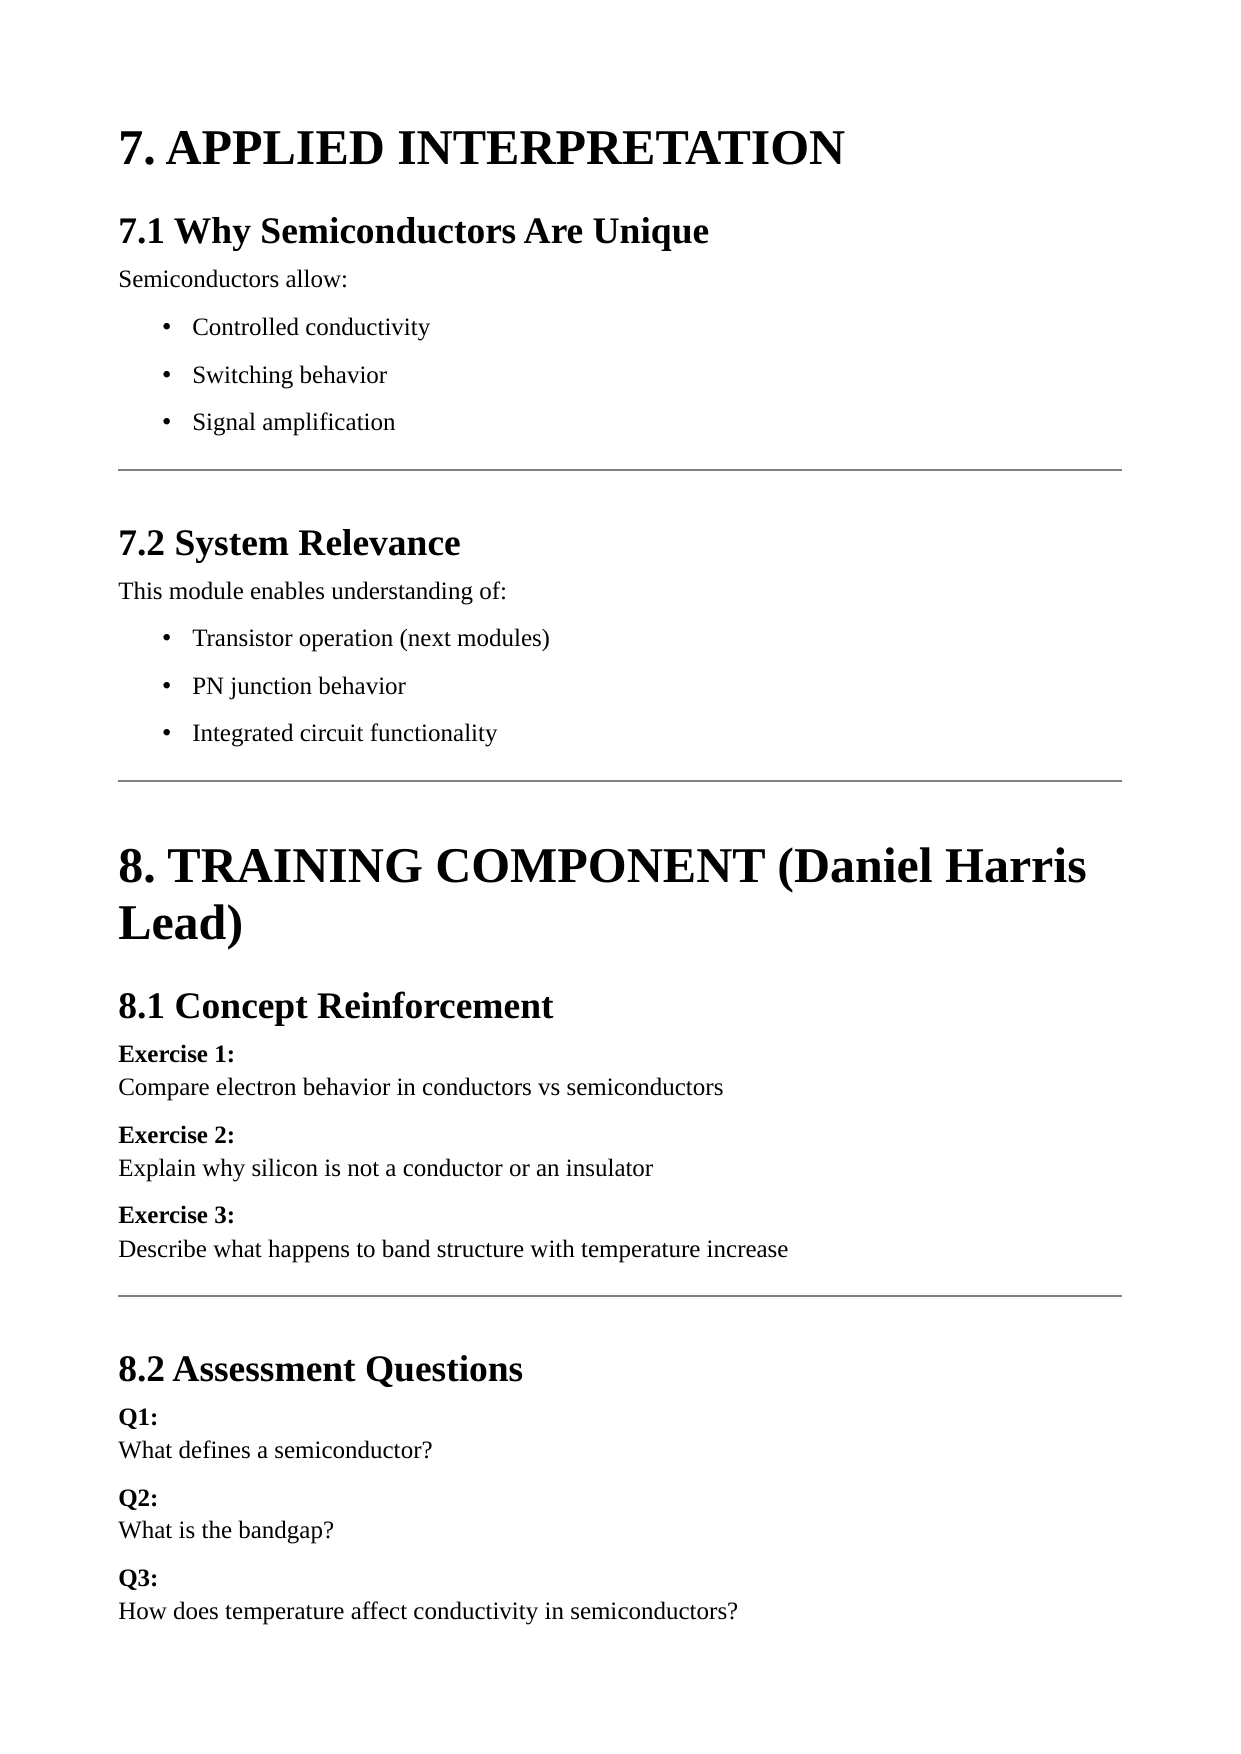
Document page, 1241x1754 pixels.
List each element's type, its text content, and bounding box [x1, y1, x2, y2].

text Semiconductors allow: [118, 264, 1122, 293]
text Q1: What defines a semiconductor? [118, 1402, 1122, 1464]
subtitle 8.2 Assessment Questions [118, 1346, 1122, 1389]
text Q2: What is the bandgap? [118, 1483, 1122, 1544]
list Switching behavior [162, 360, 1122, 388]
subtitle 7. APPLIED INTERPRETATION [118, 118, 1122, 176]
text Exercise 3: Describe what happens to band structure with temperature increase [118, 1201, 1122, 1262]
list PN junction behavior [162, 671, 1122, 700]
subtitle 8. TRAINING COMPONENT (Daniel Harris Lead) [118, 835, 1122, 950]
subtitle 7.1 Why Semiconductors Are Unique [118, 209, 1122, 252]
list Transistor operation (next modules) [162, 623, 1122, 652]
list Integrated circuit functionality [162, 718, 1122, 747]
subtitle 8.1 Concept Reinforcement [118, 984, 1122, 1027]
subtitle 7.2 System Relevance [118, 520, 1122, 563]
text Exercise 2: Explain why silicon is not a conductor or an insulator [118, 1120, 1122, 1182]
text Q3: How does temperature affect conductivity in semiconductors? [118, 1563, 1122, 1625]
text This module enables understanding of: [118, 576, 1122, 604]
list Controlled conductivity [162, 312, 1122, 341]
text Exercise 1: Compare electron behavior in conductors vs semiconductors [118, 1039, 1122, 1101]
list Signal amplification [162, 407, 1122, 436]
